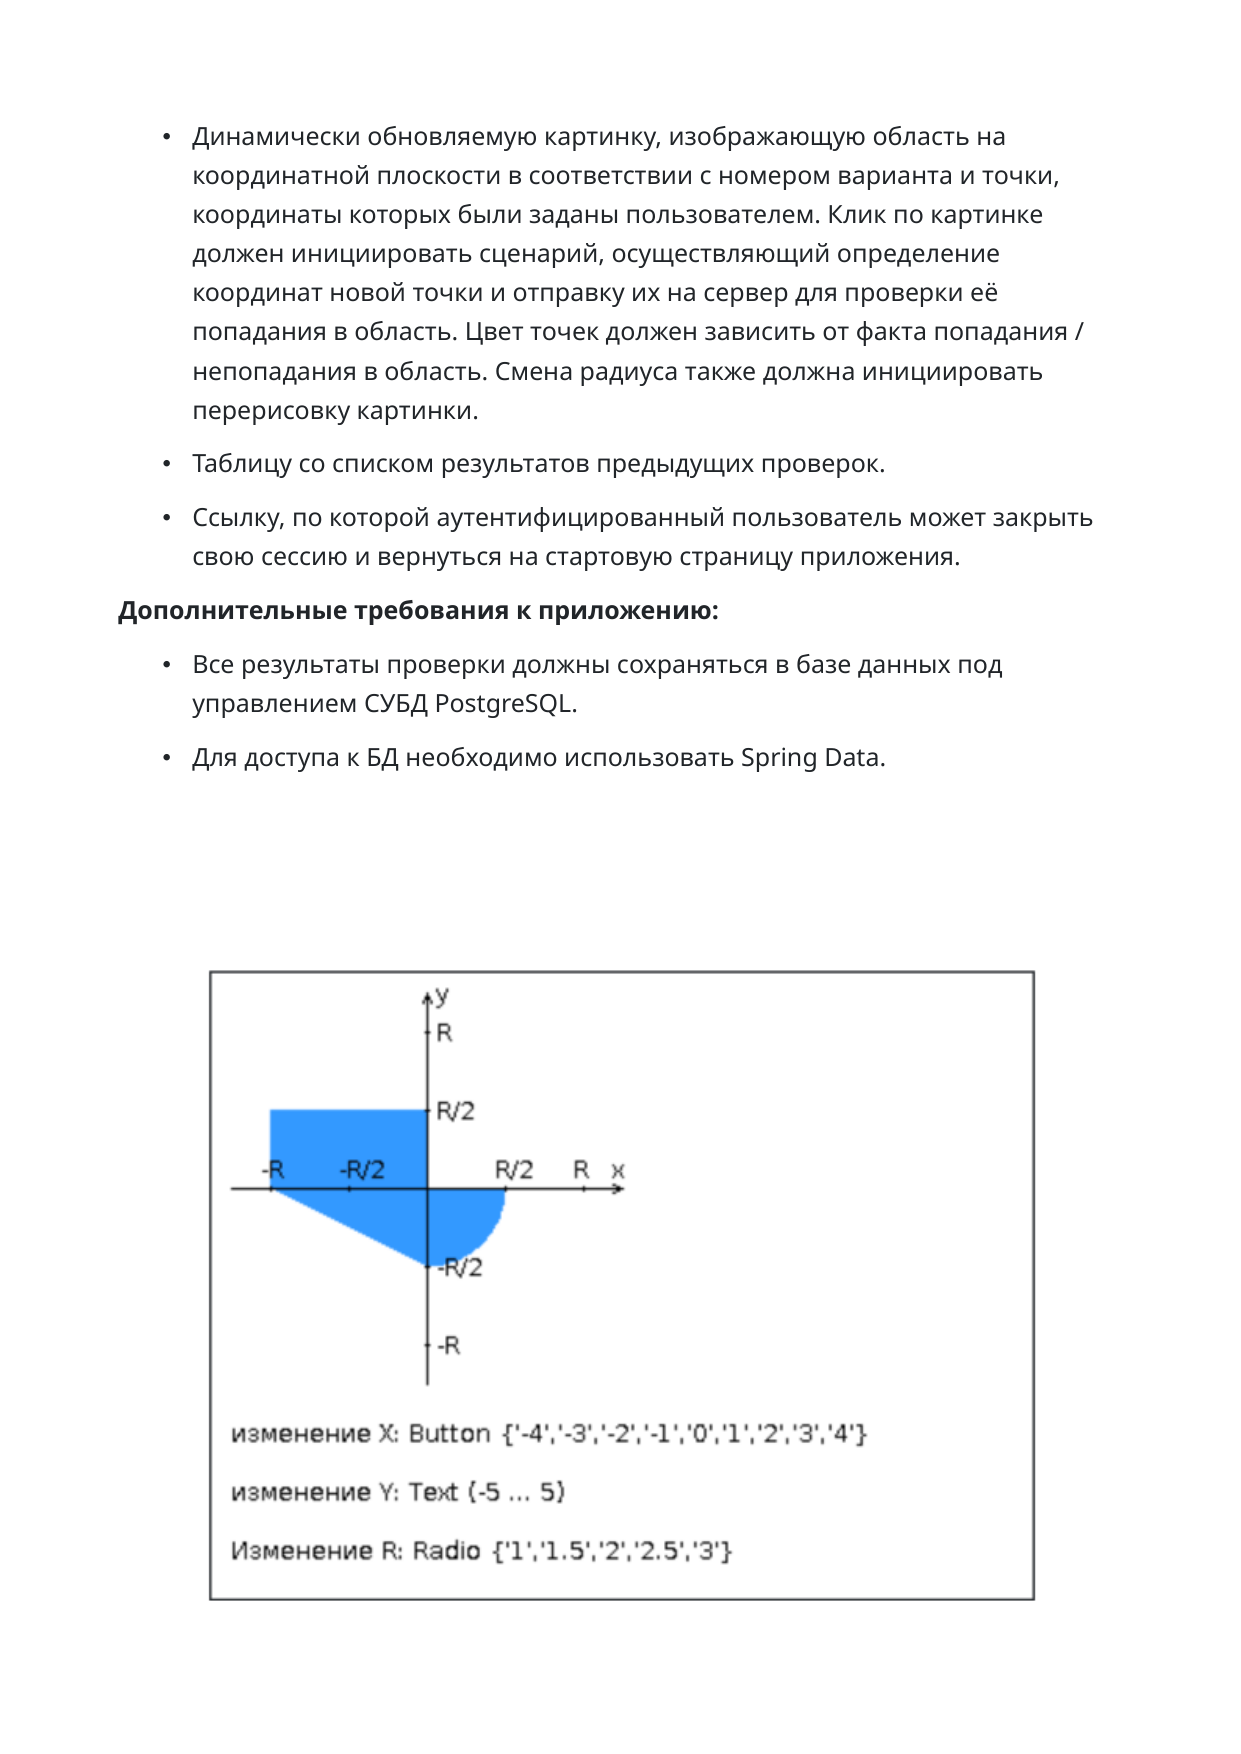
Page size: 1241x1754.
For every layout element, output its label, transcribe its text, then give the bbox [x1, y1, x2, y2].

list Таблицу со списком результатов предыдущих проверок. [162, 446, 1122, 480]
picture [200, 966, 1040, 1604]
list Для доступа к БД необходимо использовать Spring Data. [162, 739, 1122, 773]
text Дополнительные требования к приложению: [118, 593, 1122, 627]
list Динамически обновляемую картинку, изображающую область на координатной плоскости в соответствии с номером варианта и точки, координаты которых были заданы пользователем. Клик по картинке должен инициировать сценарий, осуществляющий определение координат новой точки и отправку их на сервер для проверки её попадания в область. Цвет точек должен зависить от факта попадания / непопадания в область. Смена радиуса также должна инициировать перерисовку картинки. [162, 118, 1122, 426]
list Все результаты проверки должны сохраняться в базе данных под управлением СУБД PostgreSQL. [162, 646, 1122, 720]
list Ссылку, по которой аутентифицированный пользователь может закрыть свою сессию и вернуться на стартовую страницу приложения. [162, 500, 1122, 573]
